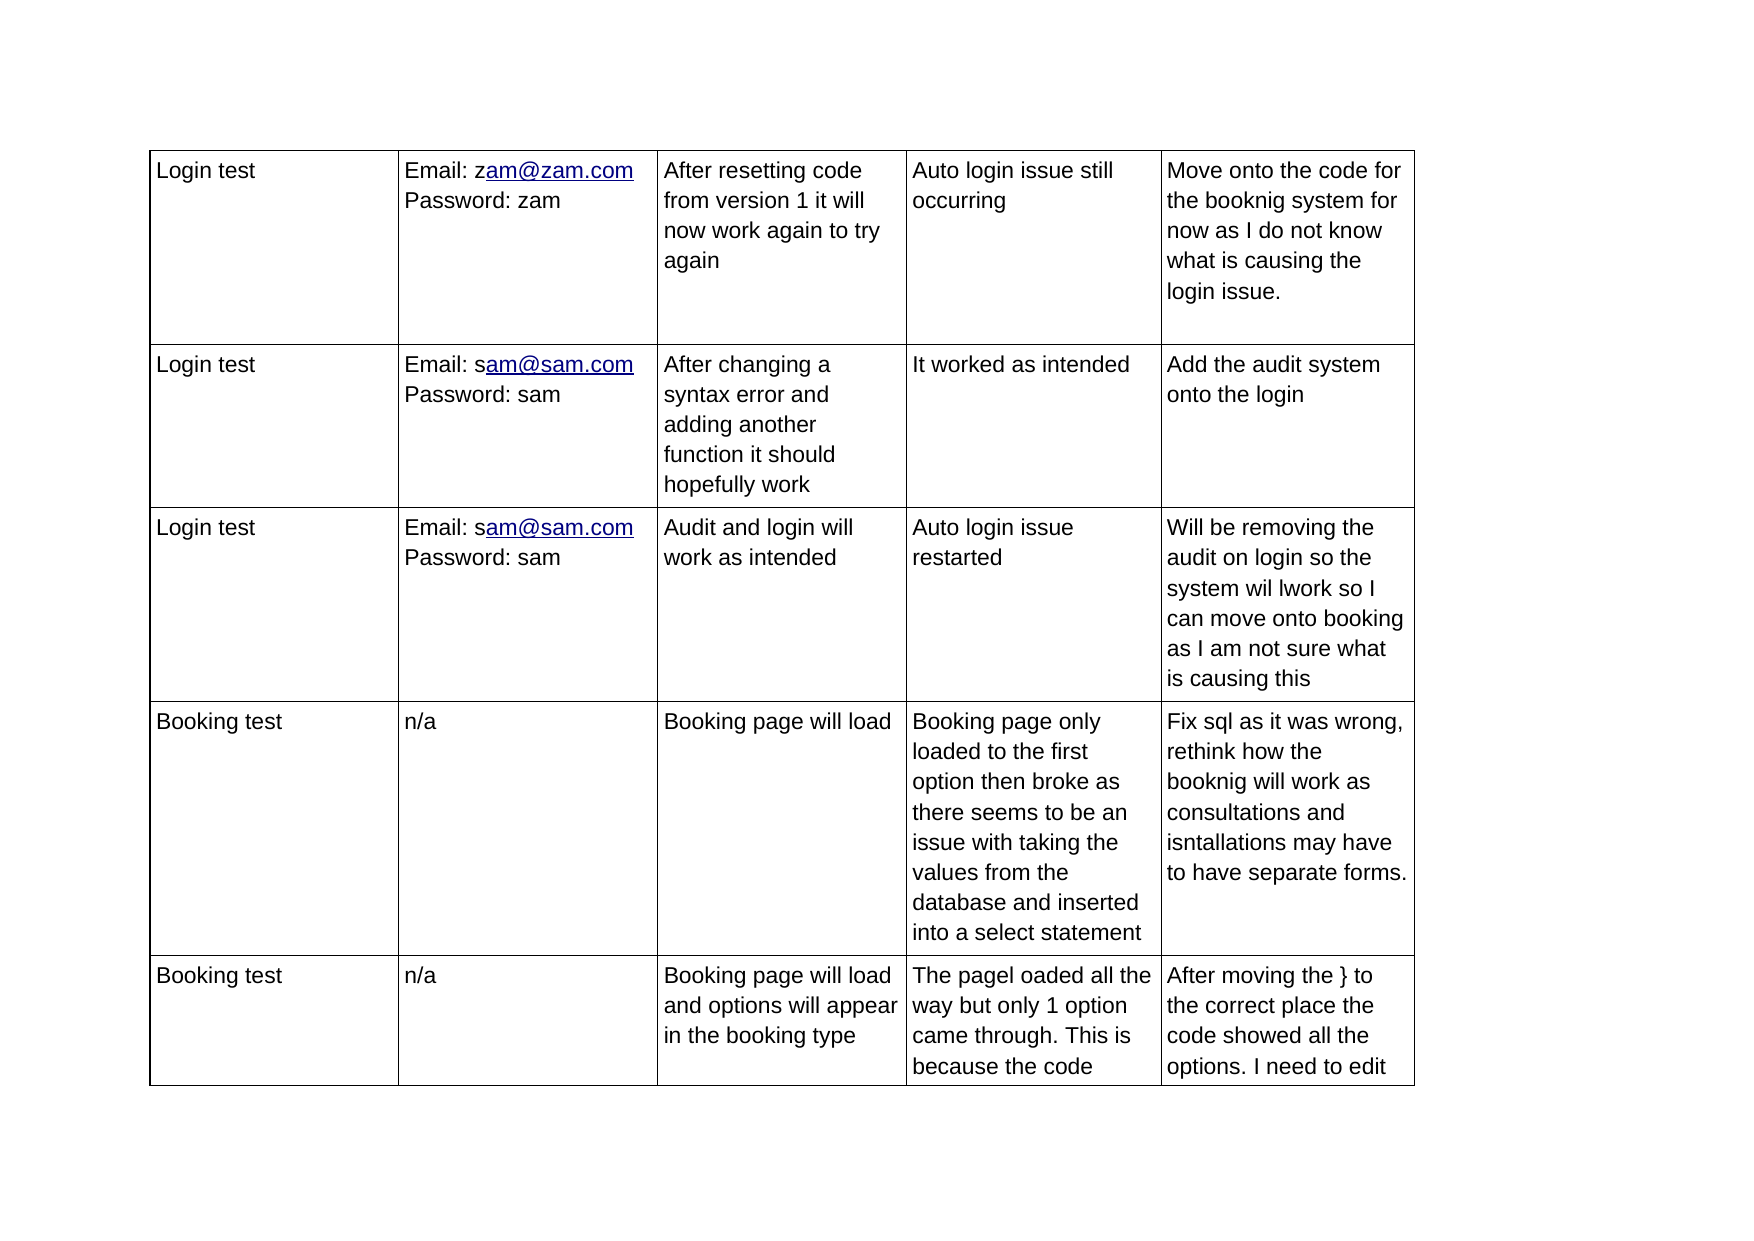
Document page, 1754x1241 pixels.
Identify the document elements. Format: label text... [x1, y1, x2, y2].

table_cell Auto login issue restarted [907, 508, 1161, 701]
table_cell Login test [151, 508, 398, 701]
table_cell Email: sam@sam.com Password: sam [399, 345, 657, 507]
table_cell Login test [151, 345, 398, 507]
table_cell After changing a syntax error and adding another function it should hopefully work [658, 345, 906, 507]
table_cell After resetting code from version 1 it will now work again to try again [658, 151, 906, 344]
table_cell n/a [399, 956, 657, 1085]
table_cell Add the audit system onto the login [1162, 345, 1414, 507]
table_cell Booking test [151, 702, 398, 955]
table_cell The pagel oaded all the way but only 1 option came through. This is because the code [907, 956, 1161, 1085]
table_cell Booking page will load and options will appear in the booking type [658, 956, 906, 1085]
table_cell Login test [151, 151, 398, 344]
table_cell Booking test [151, 956, 398, 1085]
table_cell Email: zam@zam.com Password: zam [399, 151, 657, 344]
table_cell Email: sam@sam.com Password: sam [399, 508, 657, 701]
table_cell Fix sql as it was wrong, rethink how the booknig will work as consultations and isntallations may have to have separate forms. [1162, 702, 1414, 955]
table_cell Will be removing the audit on login so the system wil lwork so I can move onto booking as I am not sure what is causing this [1162, 508, 1414, 701]
table_cell Booking page only loaded to the first option then broke as there seems to be an issue with taking the values from the database and inserted into a select statement [907, 702, 1161, 955]
table_cell Move onto the code for the booknig system for now as I do not know what is causing the login issue. [1162, 151, 1414, 344]
table_cell Booking page will load [658, 702, 906, 955]
table_cell After moving the } to the correct place the code showed all the options. I need to edit [1162, 956, 1414, 1085]
table_cell Audit and login will work as intended [658, 508, 906, 701]
table_cell Auto login issue still occurring [907, 151, 1161, 344]
table_cell n/a [399, 702, 657, 955]
table_cell It worked as intended [907, 345, 1161, 507]
